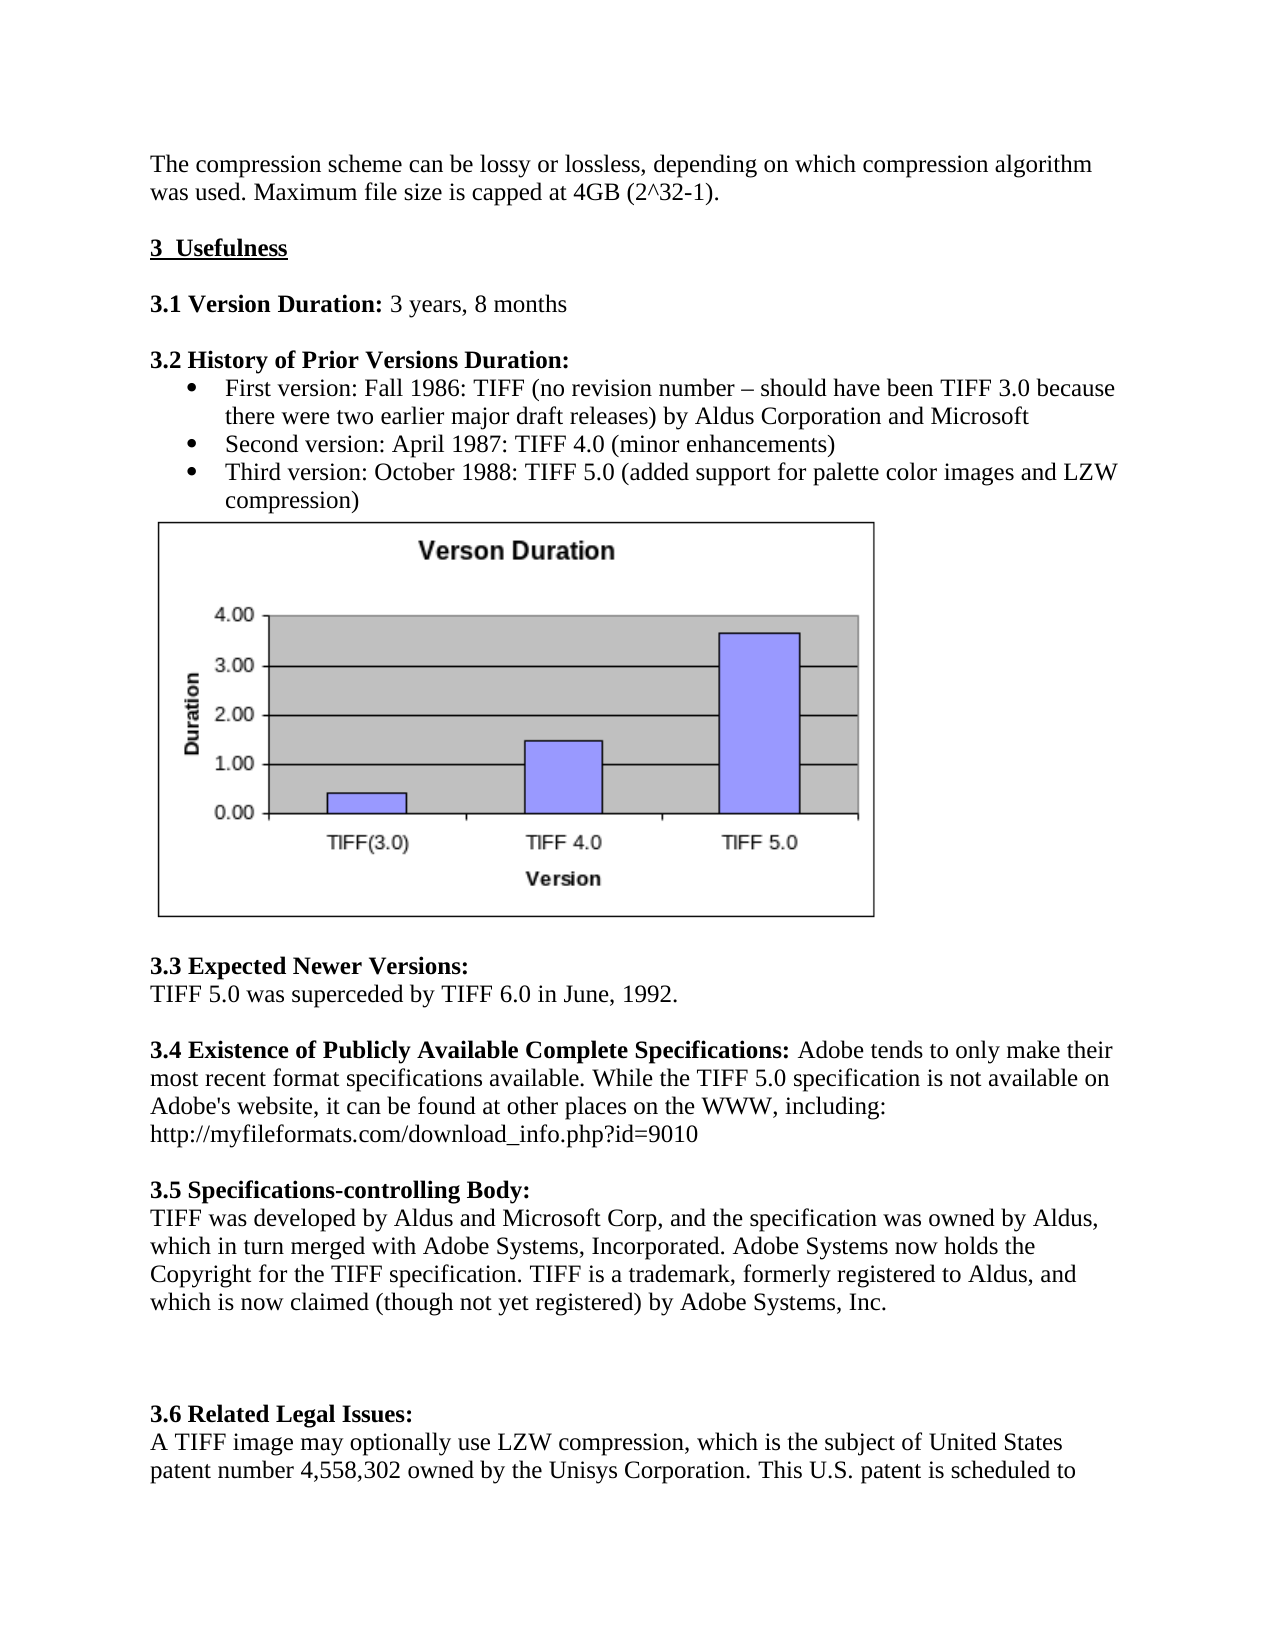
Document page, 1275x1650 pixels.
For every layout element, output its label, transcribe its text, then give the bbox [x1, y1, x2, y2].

text A TIFF image may optionally use LZW compression, which is the subject of United States patent number 4,558,302 owned by the Unisys Corporation. This U.S. patent is scheduled to [150, 1428, 1125, 1484]
list 3.1 Version Duration: 3 years, 8 months [150, 290, 1125, 318]
text 3.3 Expected Newer Versions: [150, 952, 1125, 979]
text The compression scheme can be lossy or lossless, depending on which compression algorithm was used. Maximum file size is capped at 4GB (2^32-1). [150, 150, 1125, 206]
list 3.2 History of Prior Versions Duration: [150, 346, 1125, 374]
list First version: Fall 1986: TIFF (no revision number – should have been TIFF 3.0 because there were two earlier major draft releases) by Aldus Corporation and Microsoft [187, 374, 1125, 430]
list Third version: October 1988: TIFF 5.0 (added support for palette color images and LZW compression) [187, 458, 1125, 514]
text TIFF was developed by Aldus and Microsoft Corp, and the specification was owned by Aldus, which in turn merged with Adobe Systems, Incorporated. Adobe Systems now holds the Copyright for the TIFF specification. TIFF is a trademark, formerly registered to Aldus, and which is now claimed (though not yet registered) by Adobe Systems, Inc. [150, 1204, 1125, 1316]
list Second version: April 1987: TIFF 4.0 (minor enhancements) [187, 430, 1125, 458]
subtitle 3 Usefulness [150, 234, 1125, 262]
list 3.5 Specifications-controlling Body: [150, 1176, 1125, 1204]
text TIFF 5.0 was superceded by TIFF 6.0 in June, 1992. [150, 979, 1125, 1008]
list 3.6 Related Legal Issues: [150, 1400, 1125, 1428]
list 3.4 Existence of Publicly Available Complete Specifications: Adobe tends to only make their most recent format specifications available. While the TIFF 5.0 specification is not available on Adobe's website, it can be found at other places on the WWW, including: http://myfileformats.com/download_info.php?id=9010 [150, 1036, 1125, 1148]
